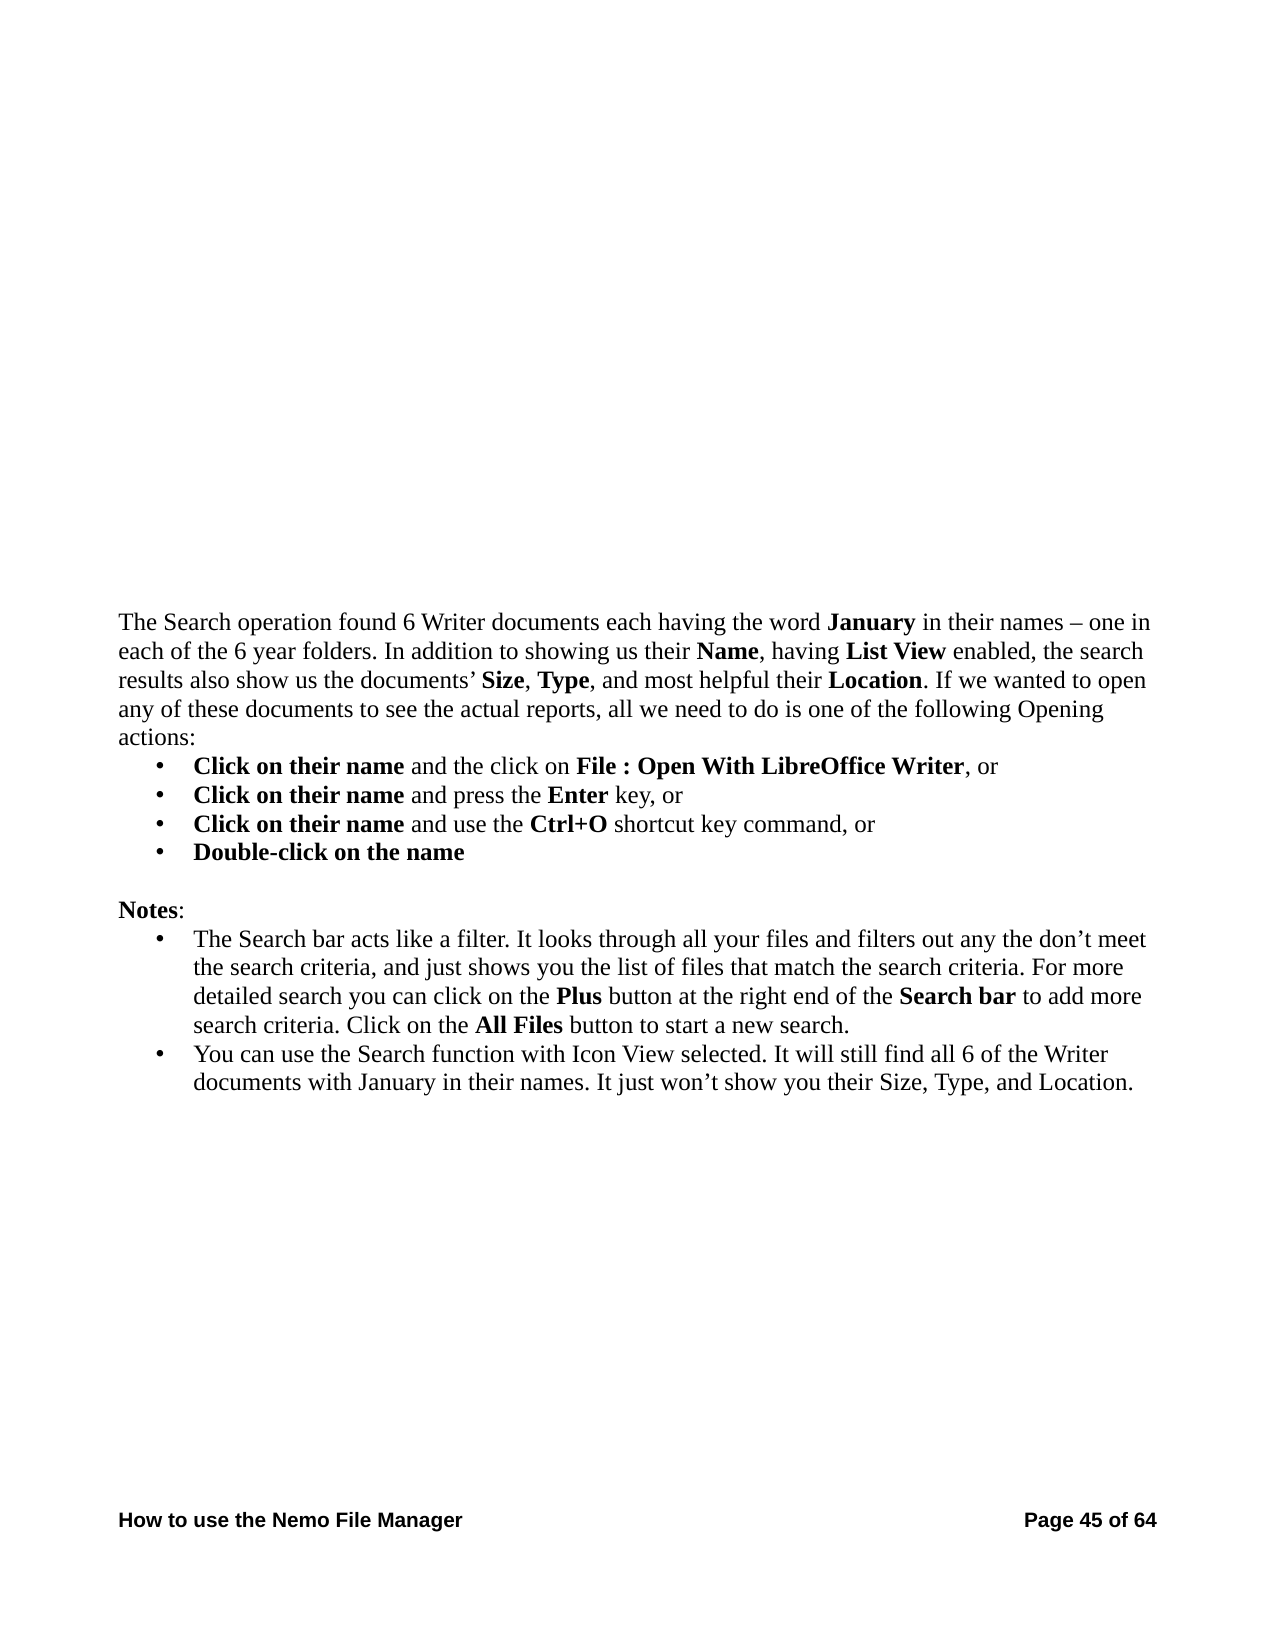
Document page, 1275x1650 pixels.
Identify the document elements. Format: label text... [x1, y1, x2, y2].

list Double-click on the name [156, 837, 1157, 866]
text Notes: [118, 895, 1157, 924]
list The Search bar acts like a filter. It looks through all your files and filters out any the don’t meet the search criteria, and just shows you the list of files that match the search criteria. For more detailed search you can click on the Plus button at the right end of the Search bar to add more search criteria. Click on the All Files button to start a new search. [156, 924, 1157, 1039]
list Click on their name and use the Ctrl+O shortcut key command, or [156, 809, 1157, 837]
list You can use the Search function with Icon View selected. It will still find all 6 of the Writer documents with January in their names. It just won’t show you their Size, Type, and Location. [156, 1039, 1157, 1096]
list Click on their name and press the Enter key, or [156, 780, 1157, 809]
list Click on their name and the click on File : Open With LibreOffice Writer, or [156, 751, 1157, 780]
text The Search operation found 6 Writer documents each having the word January in their names – one in each of the 6 year folders. In addition to showing us their Name, having List View enabled, the search results also show us the documents’ Size, Type, and most helpful their Location. If we wanted to open any of these documents to see the actual reports, all we need to do is one of the following Opening actions: [118, 607, 1157, 751]
